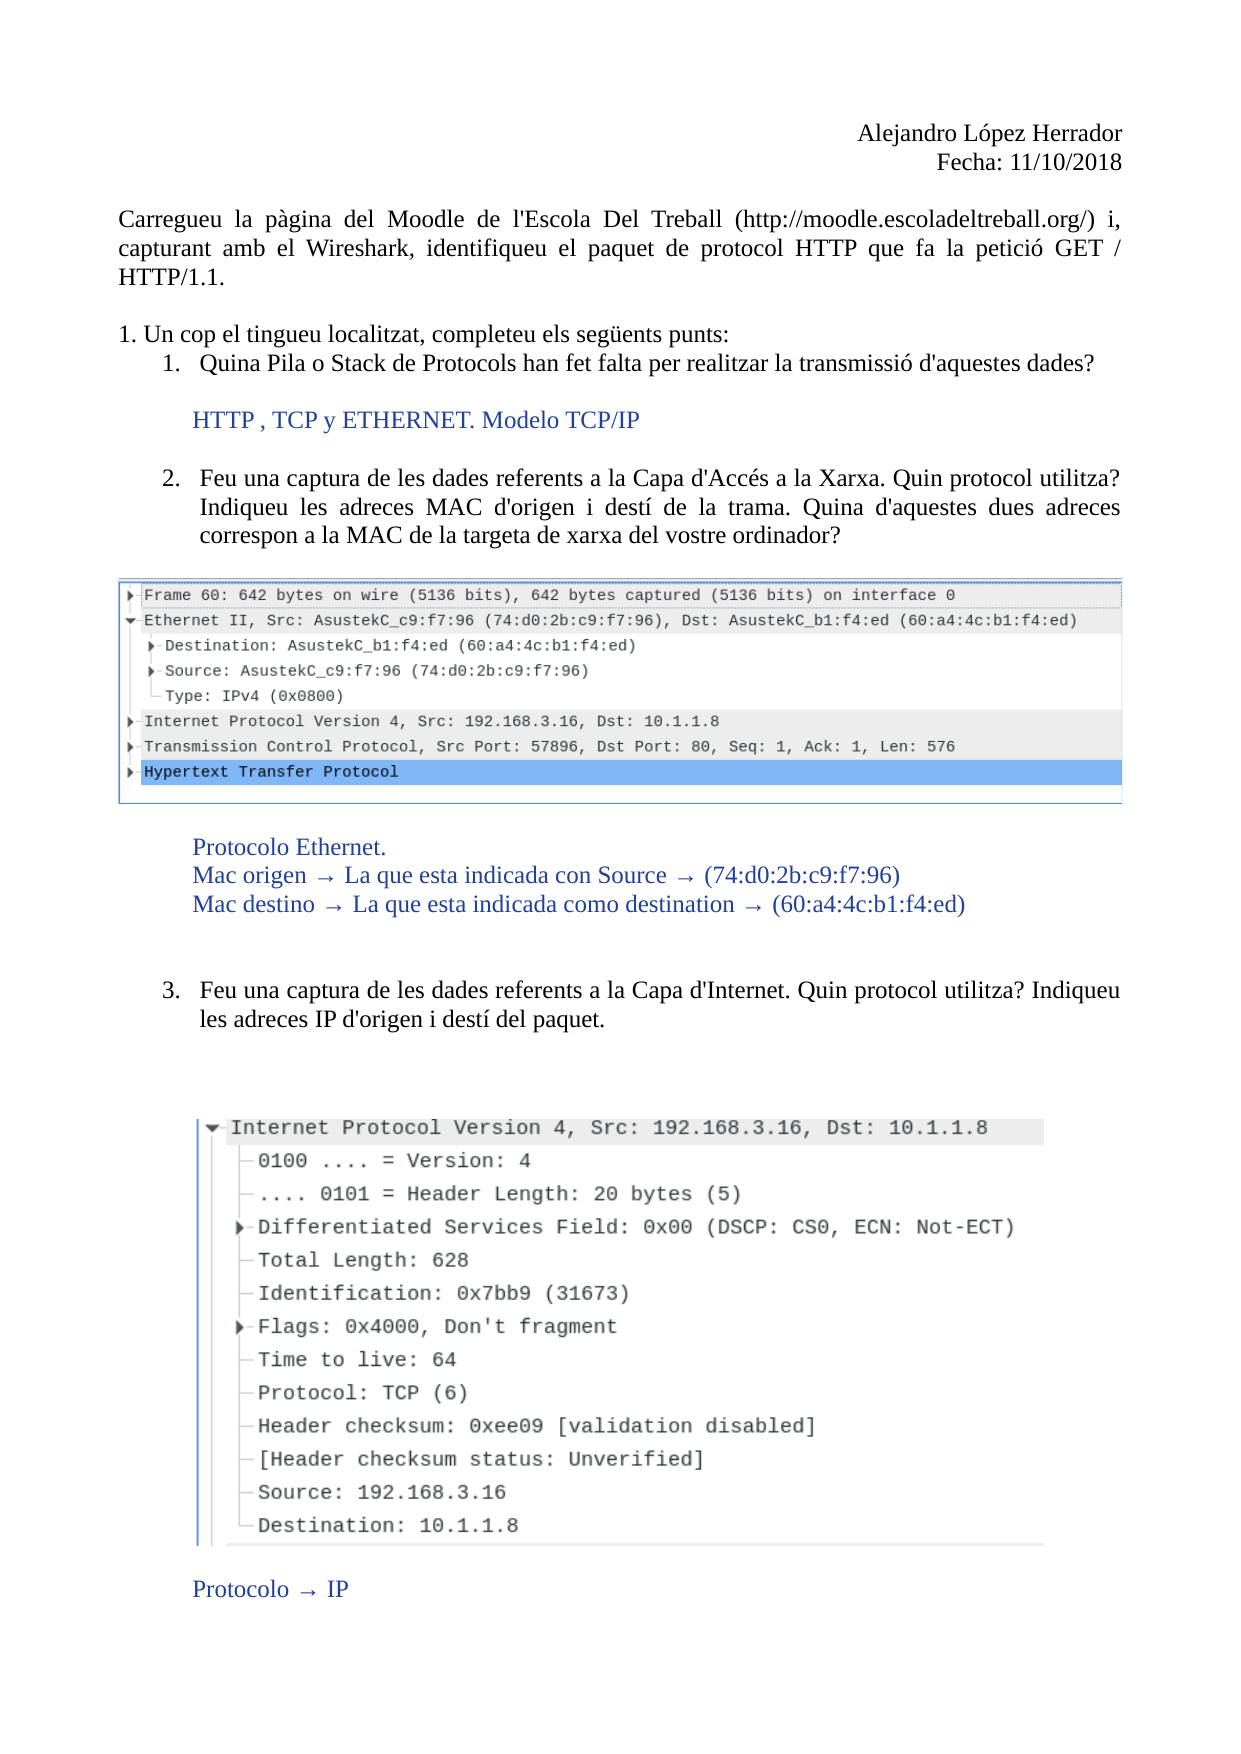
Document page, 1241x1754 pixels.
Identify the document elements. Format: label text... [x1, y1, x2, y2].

text Protocolo Ethernet. [118, 832, 1122, 861]
list Feu una captura de les dades referents a la Capa d'Internet. Quin protocol utilitza? Indiqueu les adreces IP d'origen i destí del paquet. [162, 976, 1122, 1033]
text Fecha: 11/10/2018 [118, 147, 1122, 176]
text Protocolo → IP [118, 1574, 1122, 1603]
list Quina Pila o Stack de Protocols han fet falta per realitzar la transmissió d'aquestes dades? [162, 348, 1122, 377]
text Mac origen → La que esta indicada con Source → (74:d0:2b:c9:f7:96) [118, 861, 1122, 889]
picture [118, 578, 1123, 804]
picture [196, 1119, 1045, 1546]
text HTTP , TCP y ETHERNET. Modelo TCP/IP [118, 406, 1122, 434]
text Mac destino → La que esta indicada como destination → (60:a4:4c:b1:f4:ed) [118, 889, 1122, 918]
text Carregueu la pàgina del Moodle de l'Escola Del Treball (http://moodle.escoladeltreball.org/) i, capturant amb el Wireshark, identifiqueu el paquet de protocol HTTP que fa la petició GET / HTTP/1.1. [118, 204, 1122, 291]
text Alejandro López Herrador [118, 118, 1122, 147]
list Feu una captura de les dades referents a la Capa d'Accés a la Xarxa. Quin protocol utilitza? Indiqueu les adreces MAC d'origen i destí de la trama. Quina d'aquestes dues adreces correspon a la MAC de la targeta de xarxa del vostre ordinador? [162, 463, 1122, 549]
text 1. Un cop el tingueu localitzat, completeu els següents punts: [118, 319, 1122, 348]
